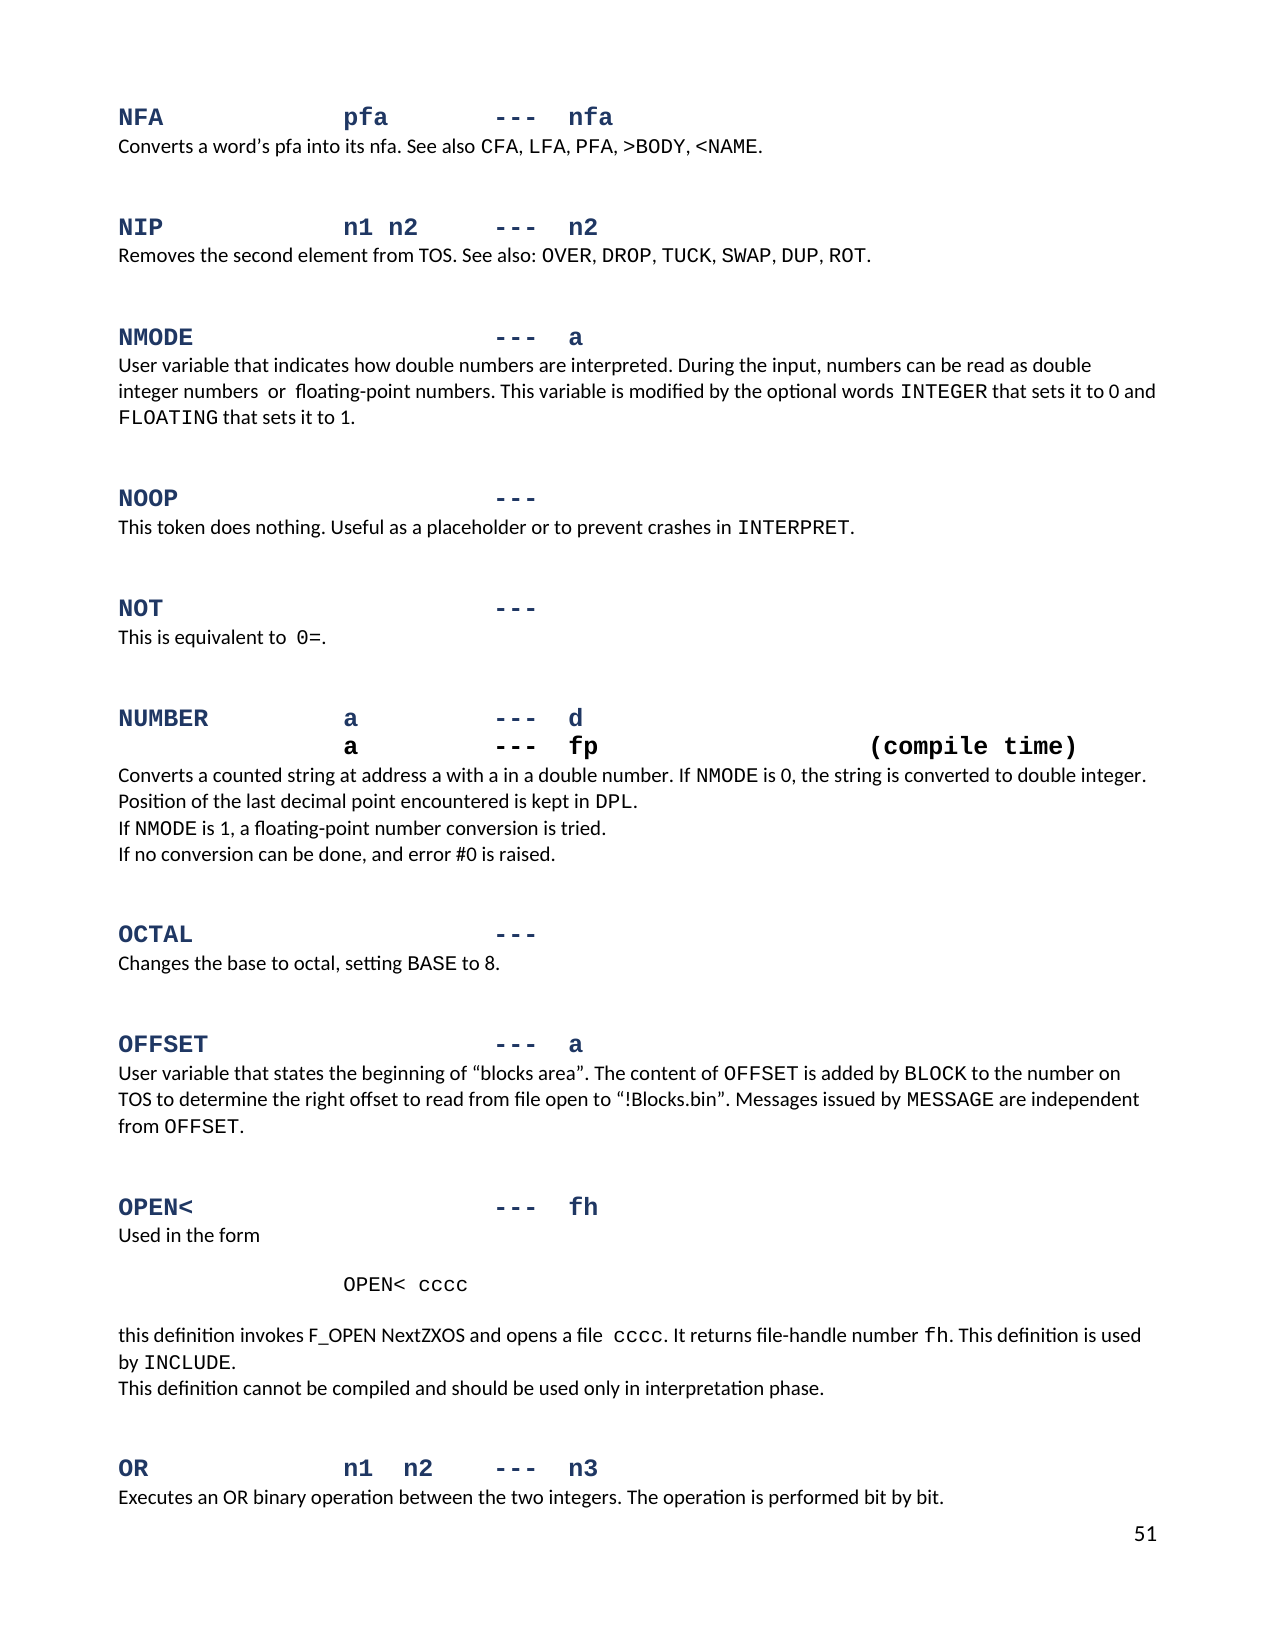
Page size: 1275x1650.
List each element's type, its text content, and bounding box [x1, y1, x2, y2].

text Used in the form [118, 1223, 1157, 1248]
text a --- fp (compile time) [118, 734, 1157, 762]
subtitle NUMBER a --- d [118, 705, 1157, 734]
subtitle NOT --- [118, 596, 1157, 624]
subtitle NFA pfa --- nfa [118, 104, 1157, 133]
text This is equivalent to 0=. [118, 624, 1157, 650]
text User variable that states the beginning of “blocks area”. The content of OFFSET is added by BLOCK to the number on TOS to determine the right offset to read from file open to “!Blocks.bin”. Messages issued by MESSAGE are independent from OFFSET. [118, 1060, 1157, 1139]
text If no conversion can be done, and error #0 is raised. [118, 841, 1157, 867]
text Converts a counted string at address a with a in a double number. If NMODE is 0, the string is converted to double integer. Position of the last decimal point encountered is kept in DPL. [118, 762, 1157, 815]
subtitle NMODE --- a [118, 324, 1157, 352]
text User variable that indicates how double numbers are interpreted. During the input, numbers can be read as double integer numbers or floating-point numbers. This variable is modified by the optional words INTEGER that sets it to 0 and FLOATING that sets it to 1. [118, 352, 1157, 431]
subtitle OFFSET --- a [118, 1032, 1157, 1060]
subtitle NOOP --- [118, 486, 1157, 514]
text OPEN< cccc [118, 1273, 1157, 1297]
subtitle OCTAL --- [118, 922, 1157, 950]
subtitle OR n1 n2 --- n3 [118, 1456, 1157, 1484]
subtitle OPEN< --- fh [118, 1194, 1157, 1223]
text This token does nothing. Useful as a placeholder or to prevent crashes in INTERPRET. [118, 514, 1157, 541]
subtitle NIP n1 n2 --- n2 [118, 214, 1157, 243]
text If NMODE is 1, a floating-point number conversion is tried. [118, 815, 1157, 841]
text Changes the base to octal, setting BASE to 8. [118, 950, 1157, 977]
text Executes an OR binary operation between the two integers. The operation is performed bit by bit. [118, 1484, 1157, 1510]
text Removes the second element from TOS. See also: OVER, DROP, TUCK, SWAP, DUP, ROT. [118, 243, 1157, 269]
text This definition cannot be compiled and should be used only in interpretation phase. [118, 1376, 1157, 1401]
text this definition invokes F_OPEN NextZXOS and opens a file cccc. It returns file-handle number fh. This definition is used by INCLUDE. [118, 1323, 1157, 1376]
text Converts a word’s pfa into its nfa. See also CFA, LFA, PFA, >BODY, <NAME. [118, 133, 1157, 159]
